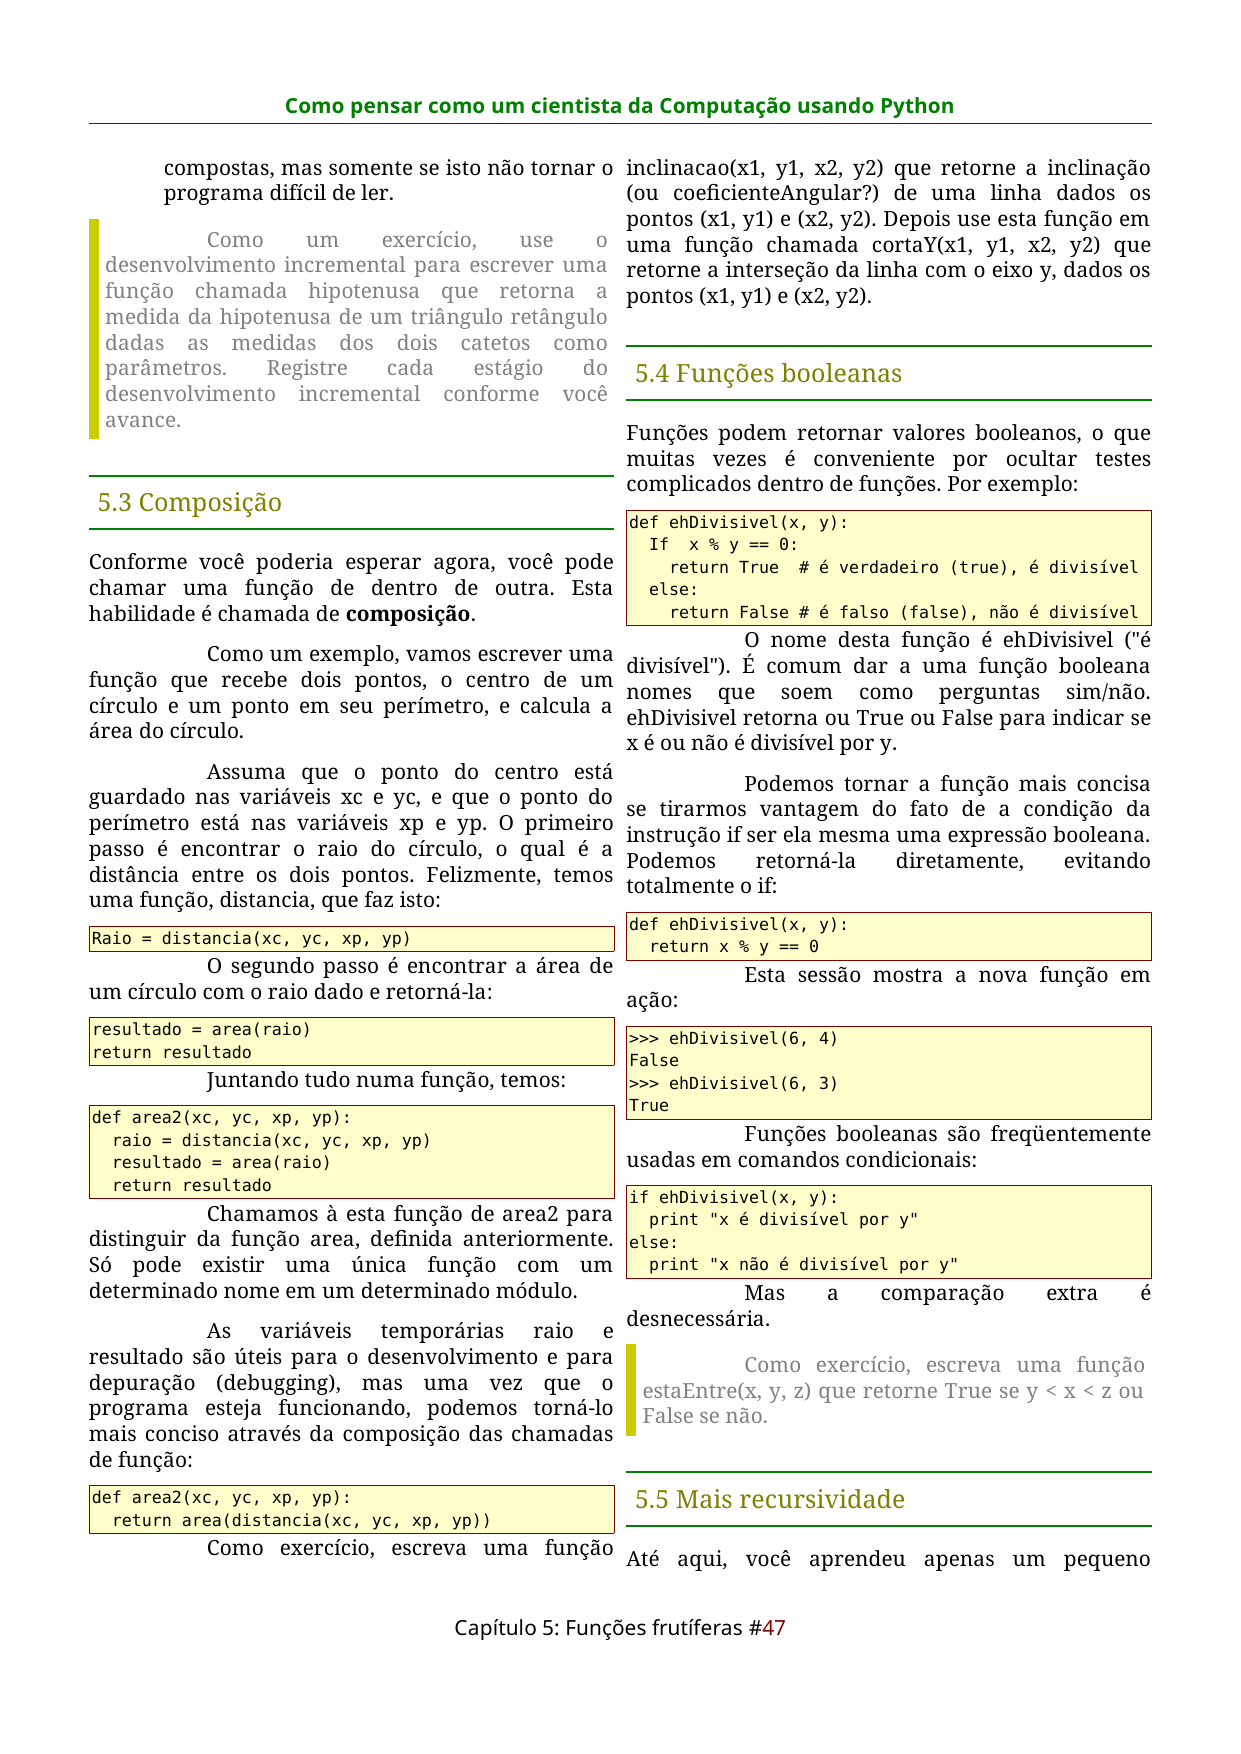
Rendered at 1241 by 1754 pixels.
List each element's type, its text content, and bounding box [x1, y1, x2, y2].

text def ehDivisivel(x, y): [627, 511, 1151, 532]
text def ehDivisivel(x, y): [627, 913, 1151, 934]
text False [627, 1048, 1151, 1071]
subtitle 5.3 Composição [88, 476, 614, 530]
subtitle 5.5 Mais recursividade [626, 1473, 1152, 1525]
text Assuma que o ponto do centro está guardado nas variáveis xc e yc, e que o ponto do perímetro está nas variáveis xp e yp. O primeiro passo é encontrar o raio do círculo, o qual é a distância entre os dois pontos. Felizmente, temos uma função, distancia, que faz isto: [88, 757, 614, 914]
text print "x é divisível por y" [627, 1207, 1151, 1230]
text Esta sessão mostra a nova função em ação: [626, 961, 1152, 1014]
text def area2(xc, yc, xp, yp): [90, 1486, 614, 1507]
text Como exercício, escreva uma função estaEntre(x, y, z) que retorne True se y < x < z ou False se não. [636, 1344, 1152, 1436]
text O segundo passo é encontrar a área de um círculo com o raio dado e retorná-la: [88, 951, 614, 1005]
text else: [627, 1230, 1151, 1252]
text Podemos tornar a função mais concisa se tirarmos vantagem do fato de a condição da instrução if ser ela mesma uma expressão booleana. Podemos retorná-la diretamente, evitando totalmente o if: [626, 768, 1152, 900]
text inclinacao(x1, y1, x2, y2) que retorne a inclinação (ou coeficienteAngular?) de uma linha dados os pontos (x1, y1) e (x2, y2). Depois use esta função em uma função chamada cortaY(x1, y1, x2, y2) que retorne a interseção da linha com o eixo y, dados os pontos (x1, y1) e (x2, y2). [626, 152, 1152, 310]
text raio = distancia(xc, yc, xp, yp) [90, 1128, 614, 1150]
list compostas, mas somente se isto não tornar o programa difícil de ler. [126, 152, 614, 207]
text def area2(xc, yc, xp, yp): [90, 1106, 614, 1128]
text print "x não é divisível por y" [627, 1252, 1151, 1278]
text return False # é falso (false), não é divisível [627, 600, 1151, 625]
text If x % y == 0: [627, 532, 1151, 555]
text Chamamos à esta função de area2 para distinguir da função area, definida anteriormente. Só pode existir uma única função com um determinado nome em um determinado módulo. [88, 1198, 614, 1304]
text Como um exercício, use o desenvolvimento incremental para escrever uma função chamada hipotenusa que retorna a medida da hipotenusa de um triângulo retângulo dadas as medidas dos dois catetos como parâmetros. Registre cada estágio do desenvolvimento incremental conforme você avance. [88, 218, 614, 439]
subtitle 5.4 Funções booleanas [626, 347, 1152, 399]
text Juntando tudo numa função, temos: [88, 1065, 614, 1094]
text O nome desta função é ehDivisivel ("é divisível"). É comum dar a uma função booleana nomes que soem como perguntas sim/não. ehDivisivel retorna ou True ou False para indicar se x é ou não é divisível por y. [626, 626, 1152, 757]
text Funções podem retornar valores booleanos, o que muitas vezes é conveniente por ocultar testes complicados dentro de funções. Por exemplo: [626, 418, 1152, 498]
text Conforme você poderia esperar agora, você pode chamar uma função de dentro de outra. Esta habilidade é chamada de composição. [88, 547, 614, 627]
text resultado = area(raio) [90, 1150, 614, 1173]
text return x % y == 0 [627, 934, 1151, 960]
text Como exercício, escreva uma função [88, 1533, 614, 1561]
text Funções booleanas são freqüentemente usadas em comandos condicionais: [626, 1120, 1152, 1173]
text >>> ehDivisivel(6, 4) [627, 1027, 1151, 1048]
text else: [627, 577, 1151, 600]
text return True # é verdadeiro (true), é divisível [627, 555, 1151, 577]
text As variáveis temporárias raio e resultado são úteis para o desenvolvimento e para depuração (debugging), mas uma vez que o programa esteja funcionando, podemos torná-lo mais conciso através da composição das chamadas de função: [88, 1316, 614, 1473]
text return area(distancia(xc, yc, xp, yp)) [90, 1507, 614, 1533]
text Mas a comparação extra é desnecessária. [626, 1279, 1152, 1332]
text True [627, 1093, 1151, 1119]
text resultado = area(raio) [90, 1018, 614, 1039]
text >>> ehDivisivel(6, 3) [627, 1071, 1151, 1093]
text Como um exemplo, vamos escrever uma função que recebe dois pontos, o centro de um círculo e um ponto em seu perímetro, e calcula a área do círculo. [88, 639, 614, 745]
text Até aqui, você aprendeu apenas um pequeno [626, 1544, 1152, 1572]
text return resultado [90, 1173, 614, 1198]
text Raio = distancia(xc, yc, xp, yp) [90, 927, 614, 951]
text if ehDivisivel(x, y): [627, 1186, 1151, 1207]
text return resultado [90, 1039, 614, 1065]
